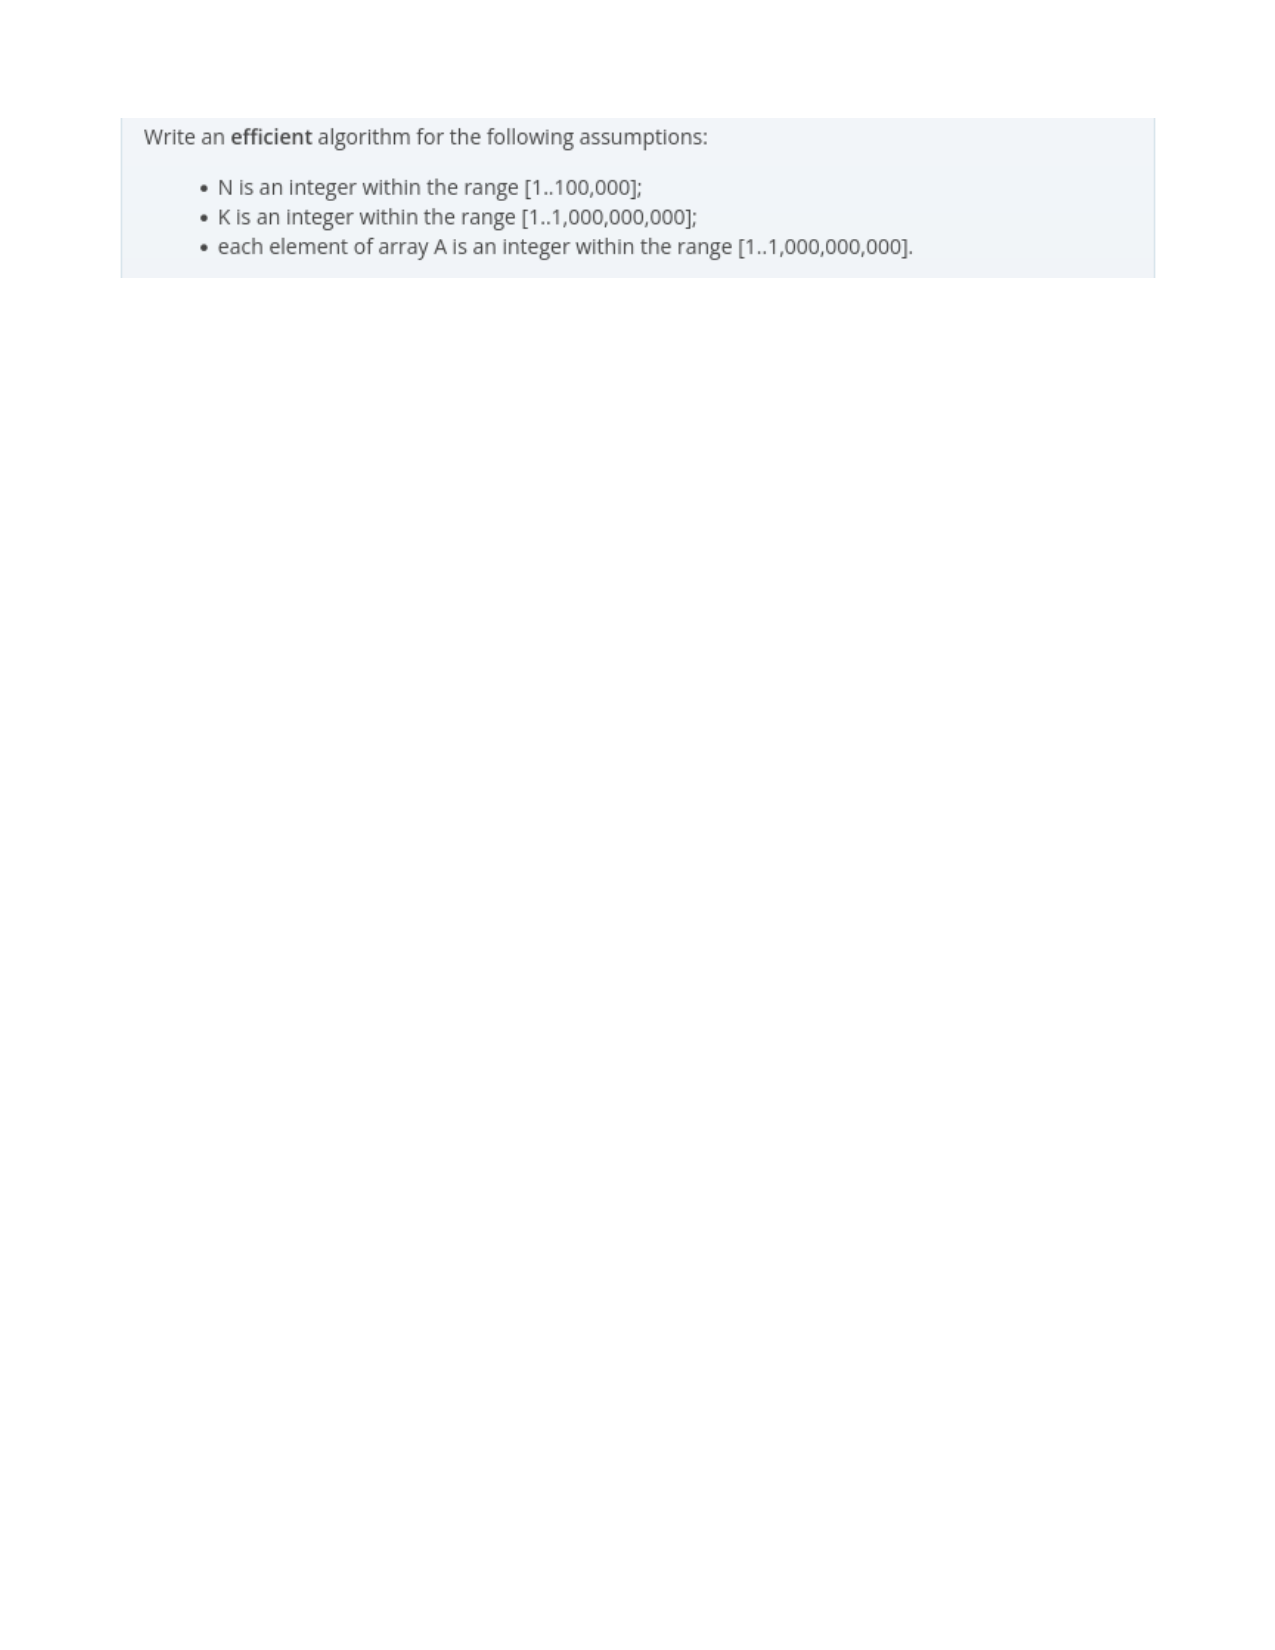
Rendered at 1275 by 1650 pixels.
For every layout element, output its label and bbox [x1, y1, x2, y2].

picture [118, 118, 1157, 278]
